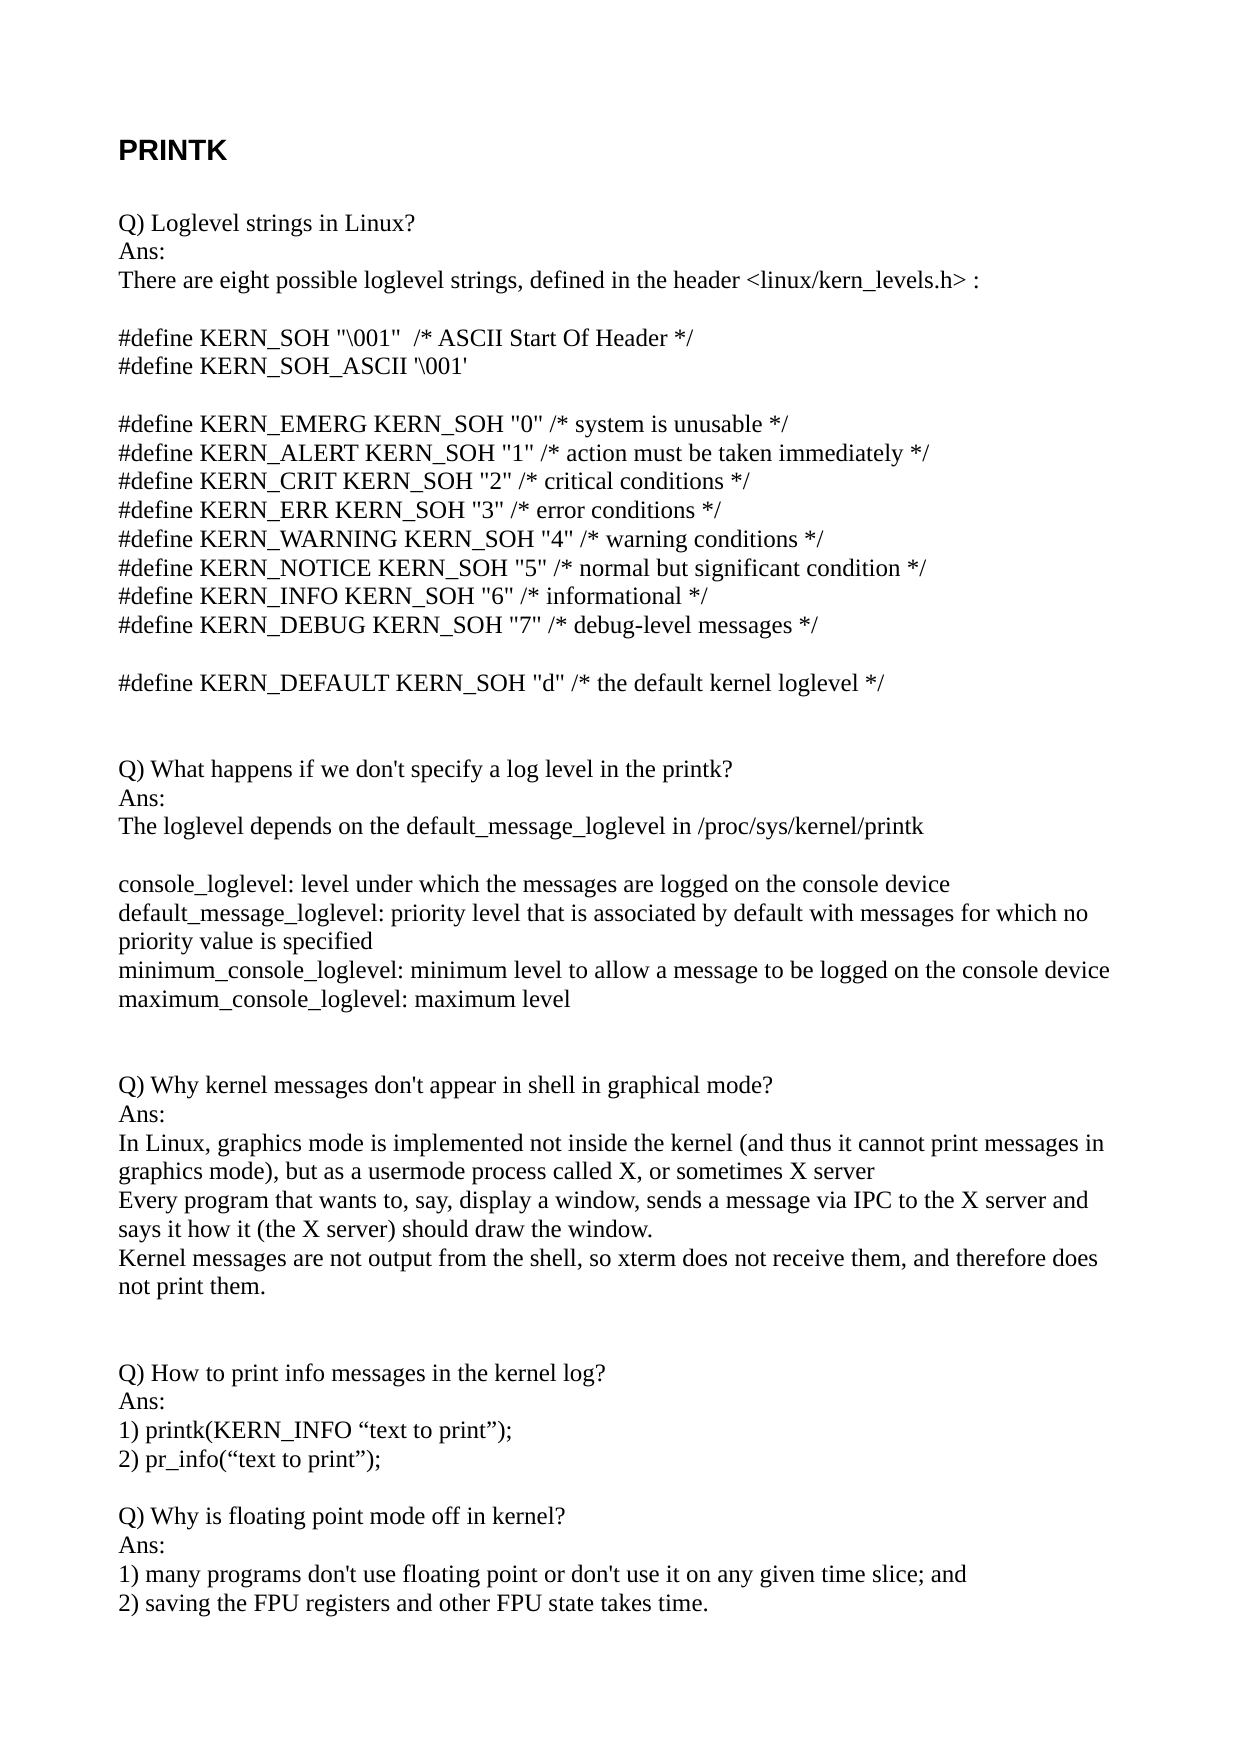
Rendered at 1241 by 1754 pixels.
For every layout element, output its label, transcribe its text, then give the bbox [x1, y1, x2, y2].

text #define KERN_DEFAULT KERN_SOH "d" /* the default kernel loglevel */ [118, 668, 1122, 696]
text #define KERN_SOH "\001" /* ASCII Start Of Header */ [118, 323, 1122, 351]
text Ans: [118, 783, 1122, 811]
text Ans: [118, 236, 1122, 265]
text There are eight possible loglevel strings, defined in the header <linux/kern_levels.h> : [118, 265, 1122, 294]
text maximum_console_loglevel: maximum level [118, 984, 1122, 1013]
text Q) How to print info messages in the kernel log? [118, 1358, 1122, 1386]
text #define KERN_CRIT KERN_SOH "2" /* critical conditions */ [118, 466, 1122, 495]
text #define KERN_NOTICE KERN_SOH "5" /* normal but significant condition */ [118, 553, 1122, 581]
text Every program that wants to, say, display a window, sends a message via IPC to the X server and says it how it (the X server) should draw the window. [118, 1185, 1122, 1243]
text The loglevel depends on the default_message_loglevel in /proc/sys/kernel/printk [118, 811, 1122, 840]
text #define KERN_SOH_ASCII '\001' [118, 351, 1122, 380]
text #define KERN_ERR KERN_SOH "3" /* error conditions */ [118, 495, 1122, 524]
text 2) pr_info(“text to print”); [118, 1444, 1122, 1473]
subtitle PRINTK [118, 133, 1122, 166]
text minimum_console_loglevel: minimum level to allow a message to be logged on the console device [118, 955, 1122, 984]
text Kernel messages are not output from the shell, so xterm does not receive them, and therefore does not print them. [118, 1243, 1122, 1300]
text #define KERN_INFO KERN_SOH "6" /* informational */ [118, 581, 1122, 610]
text #define KERN_WARNING KERN_SOH "4" /* warning conditions */ [118, 524, 1122, 553]
text #define KERN_ALERT KERN_SOH "1" /* action must be taken immediately */ [118, 438, 1122, 466]
text Q) Why kernel messages don't appear in shell in graphical mode? [118, 1070, 1122, 1099]
text Q) Loglevel strings in Linux? [118, 208, 1122, 236]
text Ans: [118, 1530, 1122, 1559]
text Q) What happens if we don't specify a log level in the printk? [118, 754, 1122, 783]
text console_loglevel: level under which the messages are logged on the console device [118, 869, 1122, 898]
text 1) printk(KERN_INFO “text to print”); [118, 1415, 1122, 1444]
text In Linux, graphics mode is implemented not inside the kernel (and thus it cannot print messages in graphics mode), but as a usermode process called X, or sometimes X server [118, 1128, 1122, 1185]
text default_message_loglevel: priority level that is associated by default with messages for which no priority value is specified [118, 898, 1122, 955]
text Q) Why is floating point mode off in kernel? [118, 1501, 1122, 1530]
text Ans: [118, 1099, 1122, 1128]
text 1) many programs don't use floating point or don't use it on any given time slice; and [118, 1559, 1122, 1588]
text #define KERN_EMERG KERN_SOH "0" /* system is unusable */ [118, 409, 1122, 438]
text #define KERN_DEBUG KERN_SOH "7" /* debug-level messages */ [118, 610, 1122, 639]
text Ans: [118, 1386, 1122, 1415]
text 2) saving the FPU registers and other FPU state takes time. [118, 1588, 1122, 1616]
